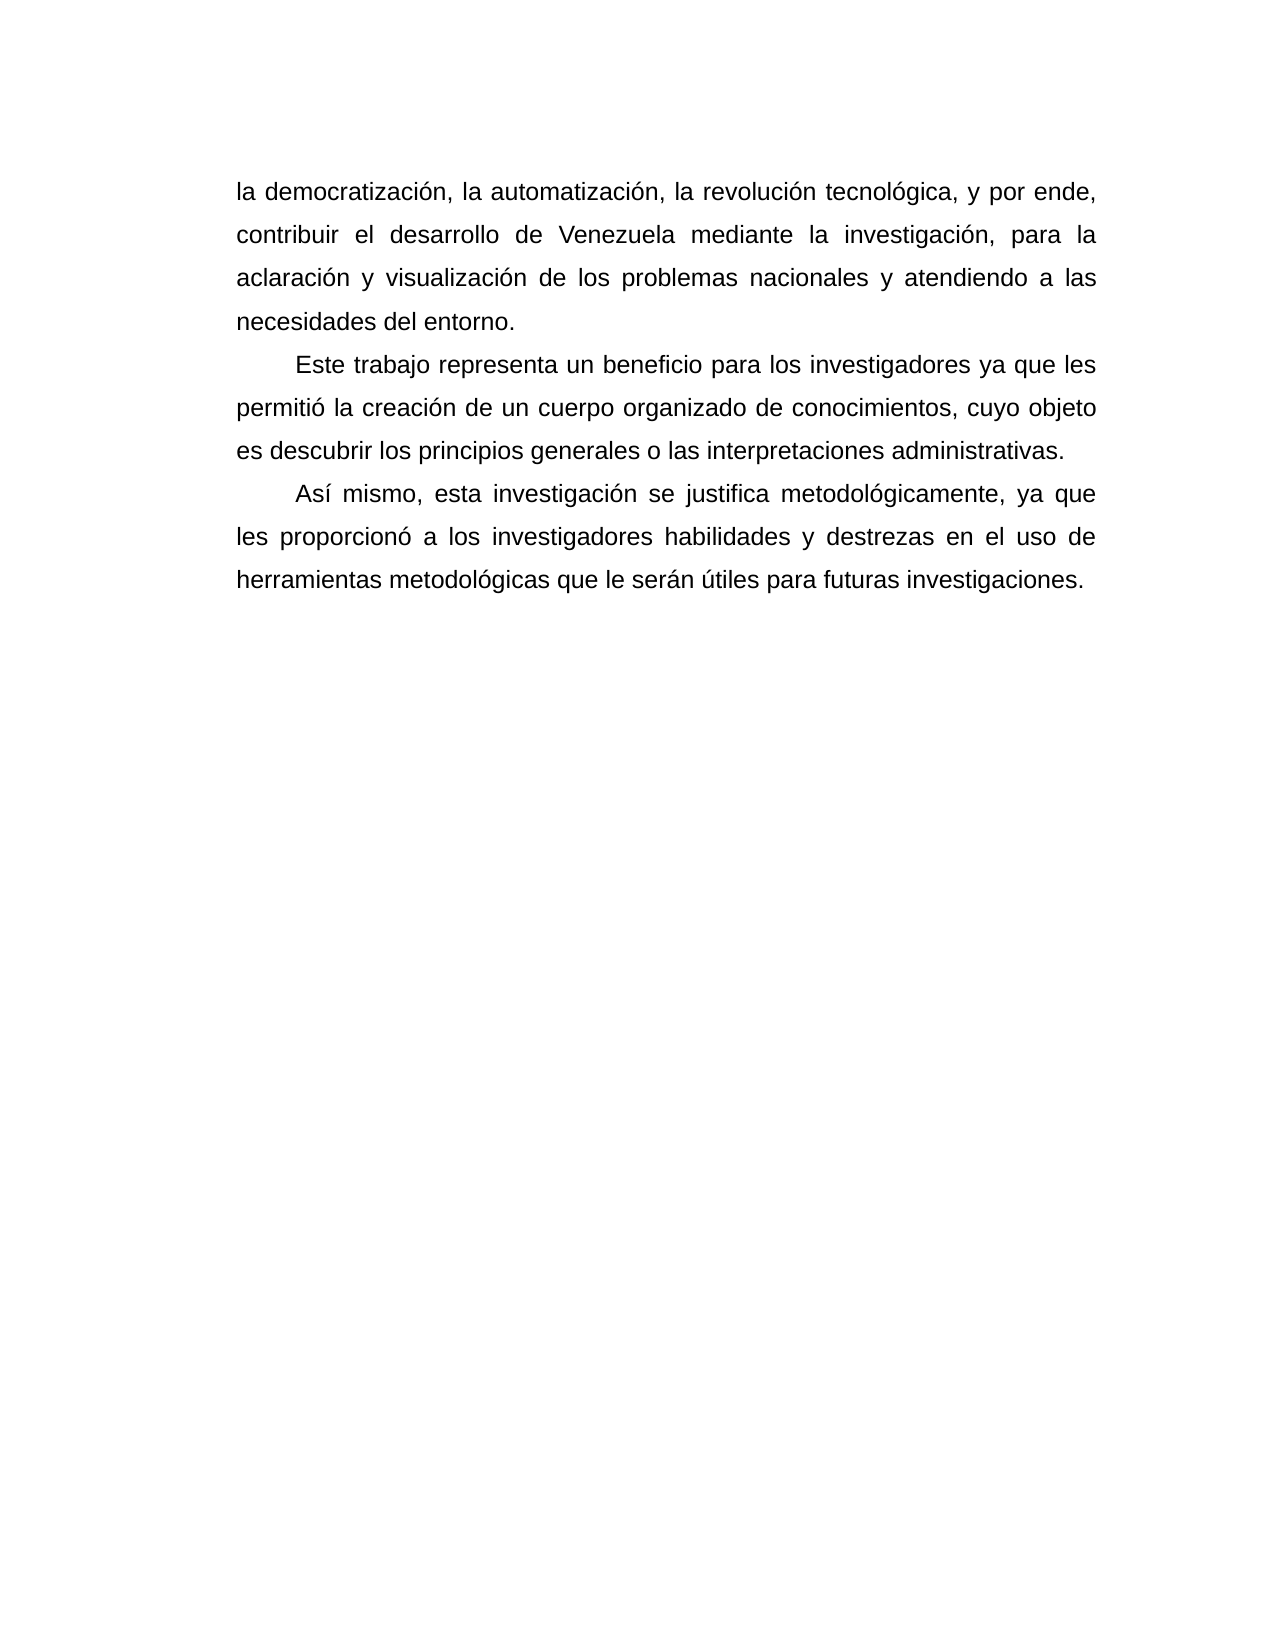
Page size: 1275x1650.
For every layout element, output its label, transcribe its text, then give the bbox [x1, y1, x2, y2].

text la democratización, la automatización, la revolución tecnológica, y por ende, contribuir el desarrollo de Venezuela mediante la investigación, para la aclaración y visualización de los problemas nacionales y atendiendo a las necesidades del entorno. [236, 177, 1098, 335]
text Este trabajo representa un beneficio para los investigadores ya que les permitió la creación de un cuerpo organizado de conocimientos, cuyo objeto es descubrir los principios generales o las interpretaciones administrativas. [236, 350, 1098, 465]
text Así mismo, esta investigación se justifica metodológicamente, ya que les proporcionó a los investigadores habilidades y destrezas en el uso de herramientas metodológicas que le serán útiles para futuras investigaciones. [236, 479, 1098, 594]
